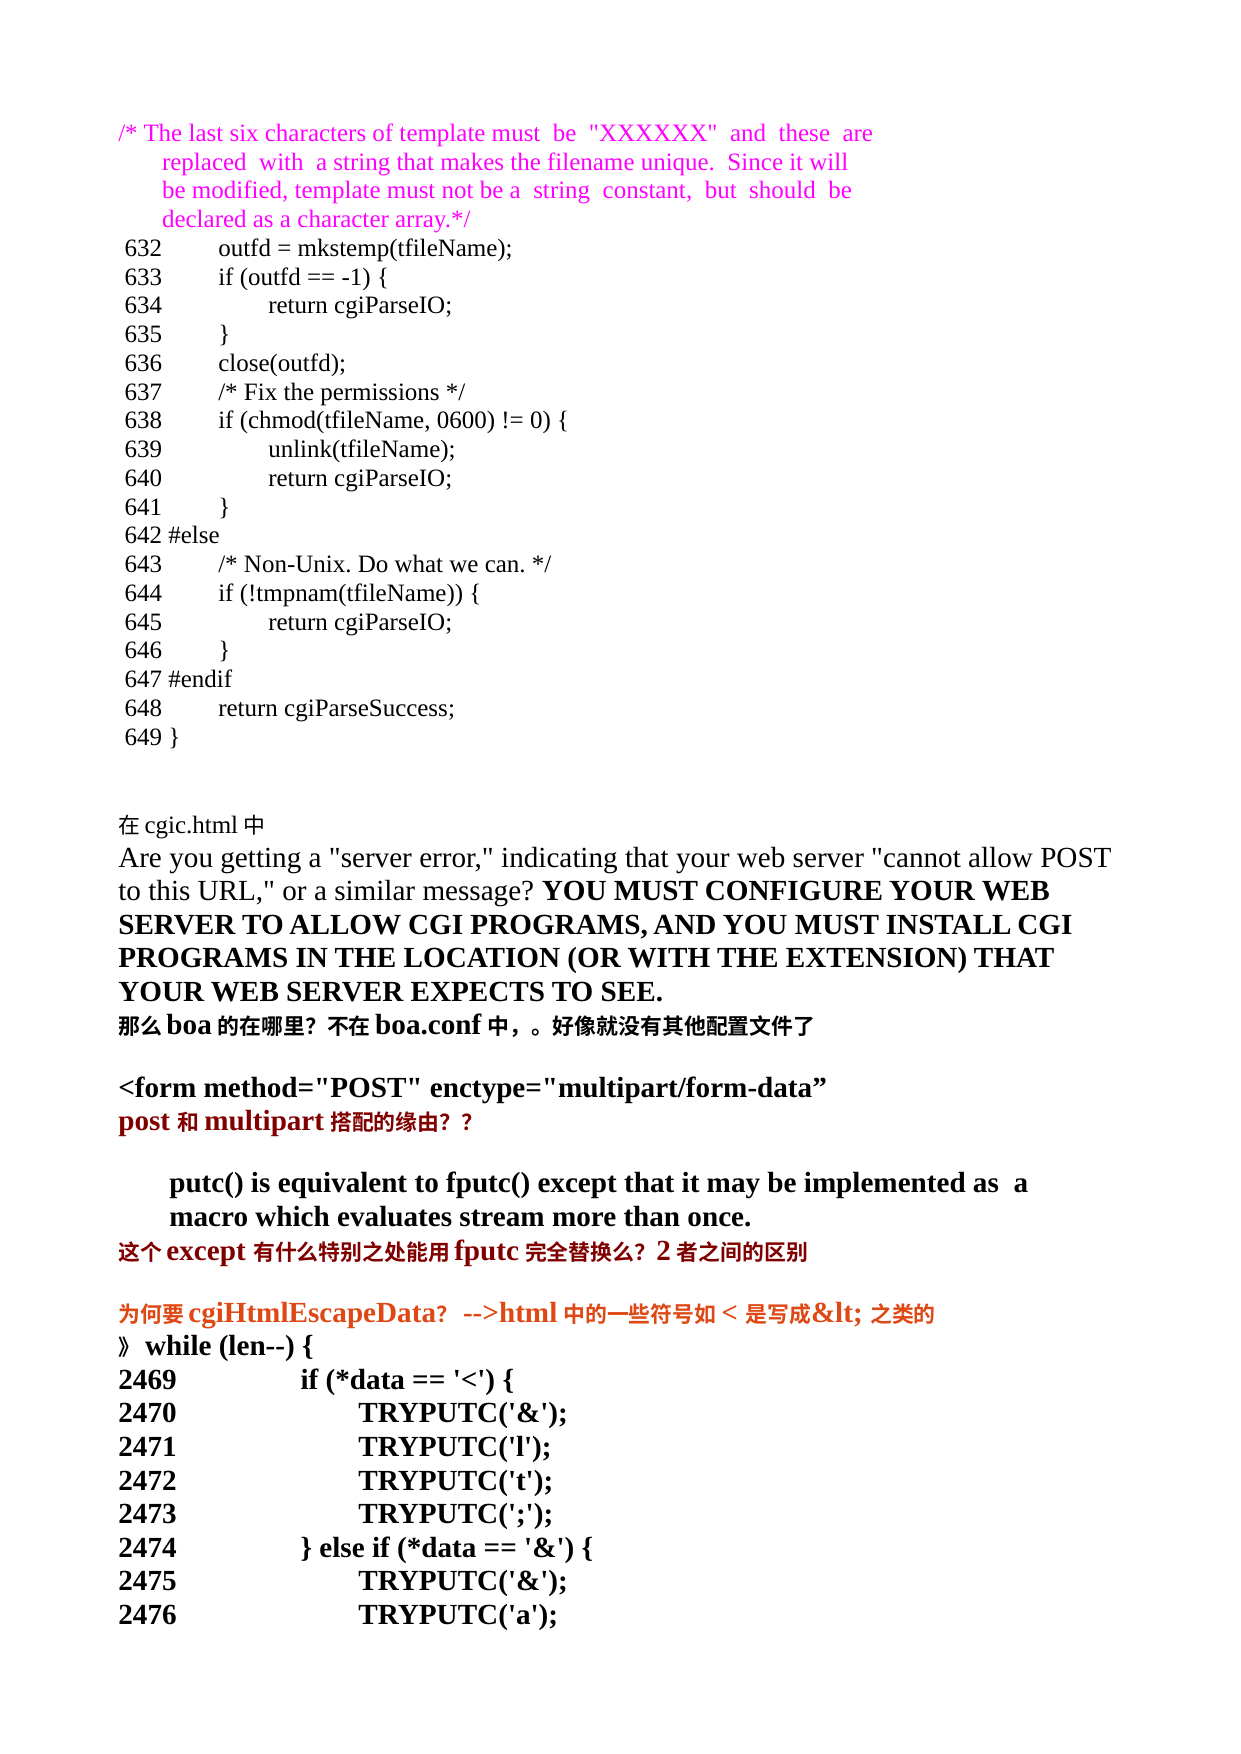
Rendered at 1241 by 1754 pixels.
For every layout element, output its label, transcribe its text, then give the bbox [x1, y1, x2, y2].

text 642 #else [118, 521, 1122, 549]
text 638 if (chmod(tfileName, 0600) != 0) { [118, 406, 1122, 434]
text 635 } [118, 319, 1122, 348]
text 648 return cgiParseSuccess; [118, 693, 1122, 722]
text 632 outfd = mkstemp(tfileName); [118, 233, 1122, 262]
text 2474 } else if (*data == '&') { [118, 1530, 1122, 1563]
text 645 return cgiParseIO; [118, 607, 1122, 636]
text 643 /* Non-Unix. Do what we can. */ [118, 549, 1122, 578]
text 》 while (len--) { [118, 1328, 1122, 1362]
text 2472 TRYPUTC('t'); [118, 1463, 1122, 1496]
text 646 } [118, 636, 1122, 664]
text 那么boa的在哪里？不在boa.conf中，。好像就没有其他配置文件了 [118, 1007, 1122, 1041]
text 2471 TRYPUTC('l'); [118, 1429, 1122, 1463]
text macro which evaluates stream more than once. [118, 1199, 1122, 1233]
text 2473 TRYPUTC(';'); [118, 1496, 1122, 1530]
text 649 } [118, 722, 1122, 751]
text post 和 multipart搭配的缘由？？ [118, 1103, 1122, 1137]
text 为何要cgiHtmlEscapeData？ -->html中的一些符号如 < 是写成&lt; 之类的 [118, 1295, 1122, 1328]
text 636 close(outfd); [118, 348, 1122, 377]
text 2470 TRYPUTC('&'); [118, 1396, 1122, 1429]
text 637 /* Fix the permissions */ [118, 377, 1122, 406]
text 633 if (outfd == -1) { [118, 262, 1122, 291]
text 641 } [118, 492, 1122, 521]
text 639 unlink(tfileName); [118, 434, 1122, 463]
text Are you getting a "server error," indicating that your web server "cannot allow POST to this URL," or a similar message? YOU MUST CONFIGURE YOUR WEB SERVER TO ALLOW CGI PROGRAMS, AND YOU MUST INSTALL CGI PROGRAMS IN THE LOCATION (OR WITH THE EXTENSION) THAT YOUR WEB SERVER EXPECTS TO SEE. [118, 840, 1122, 1007]
text 2475 TRYPUTC('&'); [118, 1563, 1122, 1597]
text be modified, template must not be a string constant, but should be [118, 176, 1122, 204]
text /* The last six characters of template must be "XXXXXX" and these are [118, 118, 1122, 147]
text declared as a character array.*/ [118, 204, 1122, 233]
text <form method="POST" enctype="multipart/form-data” [118, 1070, 1122, 1103]
text 644 if (!tmpnam(tfileName)) { [118, 578, 1122, 607]
text 2469 if (*data == '<') { [118, 1362, 1122, 1396]
text putc() is equivalent to fputc() except that it may be implemented as a [118, 1166, 1122, 1199]
text 在cgic.html中 [118, 808, 1122, 840]
text 634 return cgiParseIO; [118, 291, 1122, 319]
text 这个except 有什么特别之处能用fputc完全替换么？2者之间的区别 [118, 1233, 1122, 1266]
text 640 return cgiParseIO; [118, 463, 1122, 492]
text replaced with a string that makes the filename unique. Since it will [118, 147, 1122, 176]
text 2476 TRYPUTC('a'); [118, 1597, 1122, 1630]
text 647 #endif [118, 664, 1122, 693]
